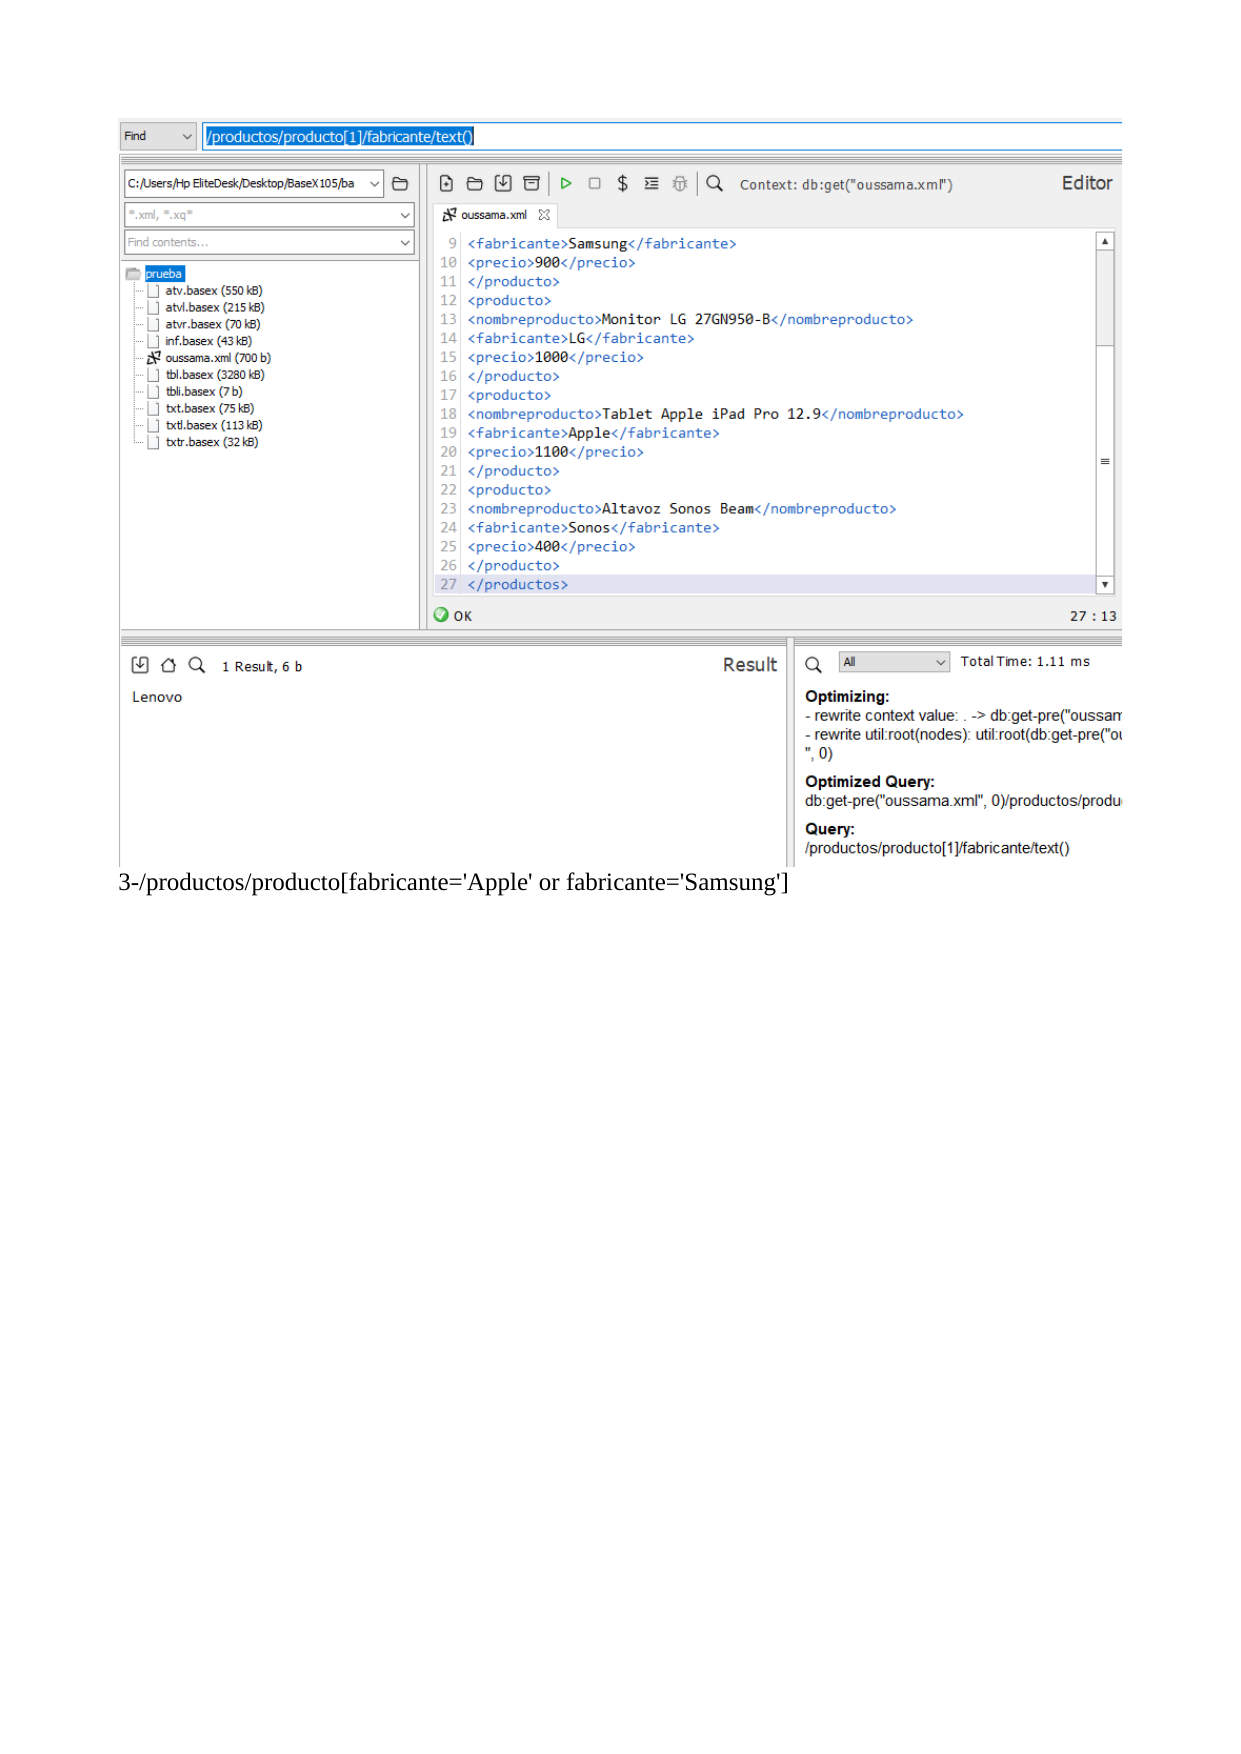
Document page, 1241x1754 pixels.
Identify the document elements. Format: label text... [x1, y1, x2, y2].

text 3-/productos/producto[fabricante='Apple' or fabricante='Samsung'] [118, 867, 1122, 895]
picture [118, 118, 1123, 867]
